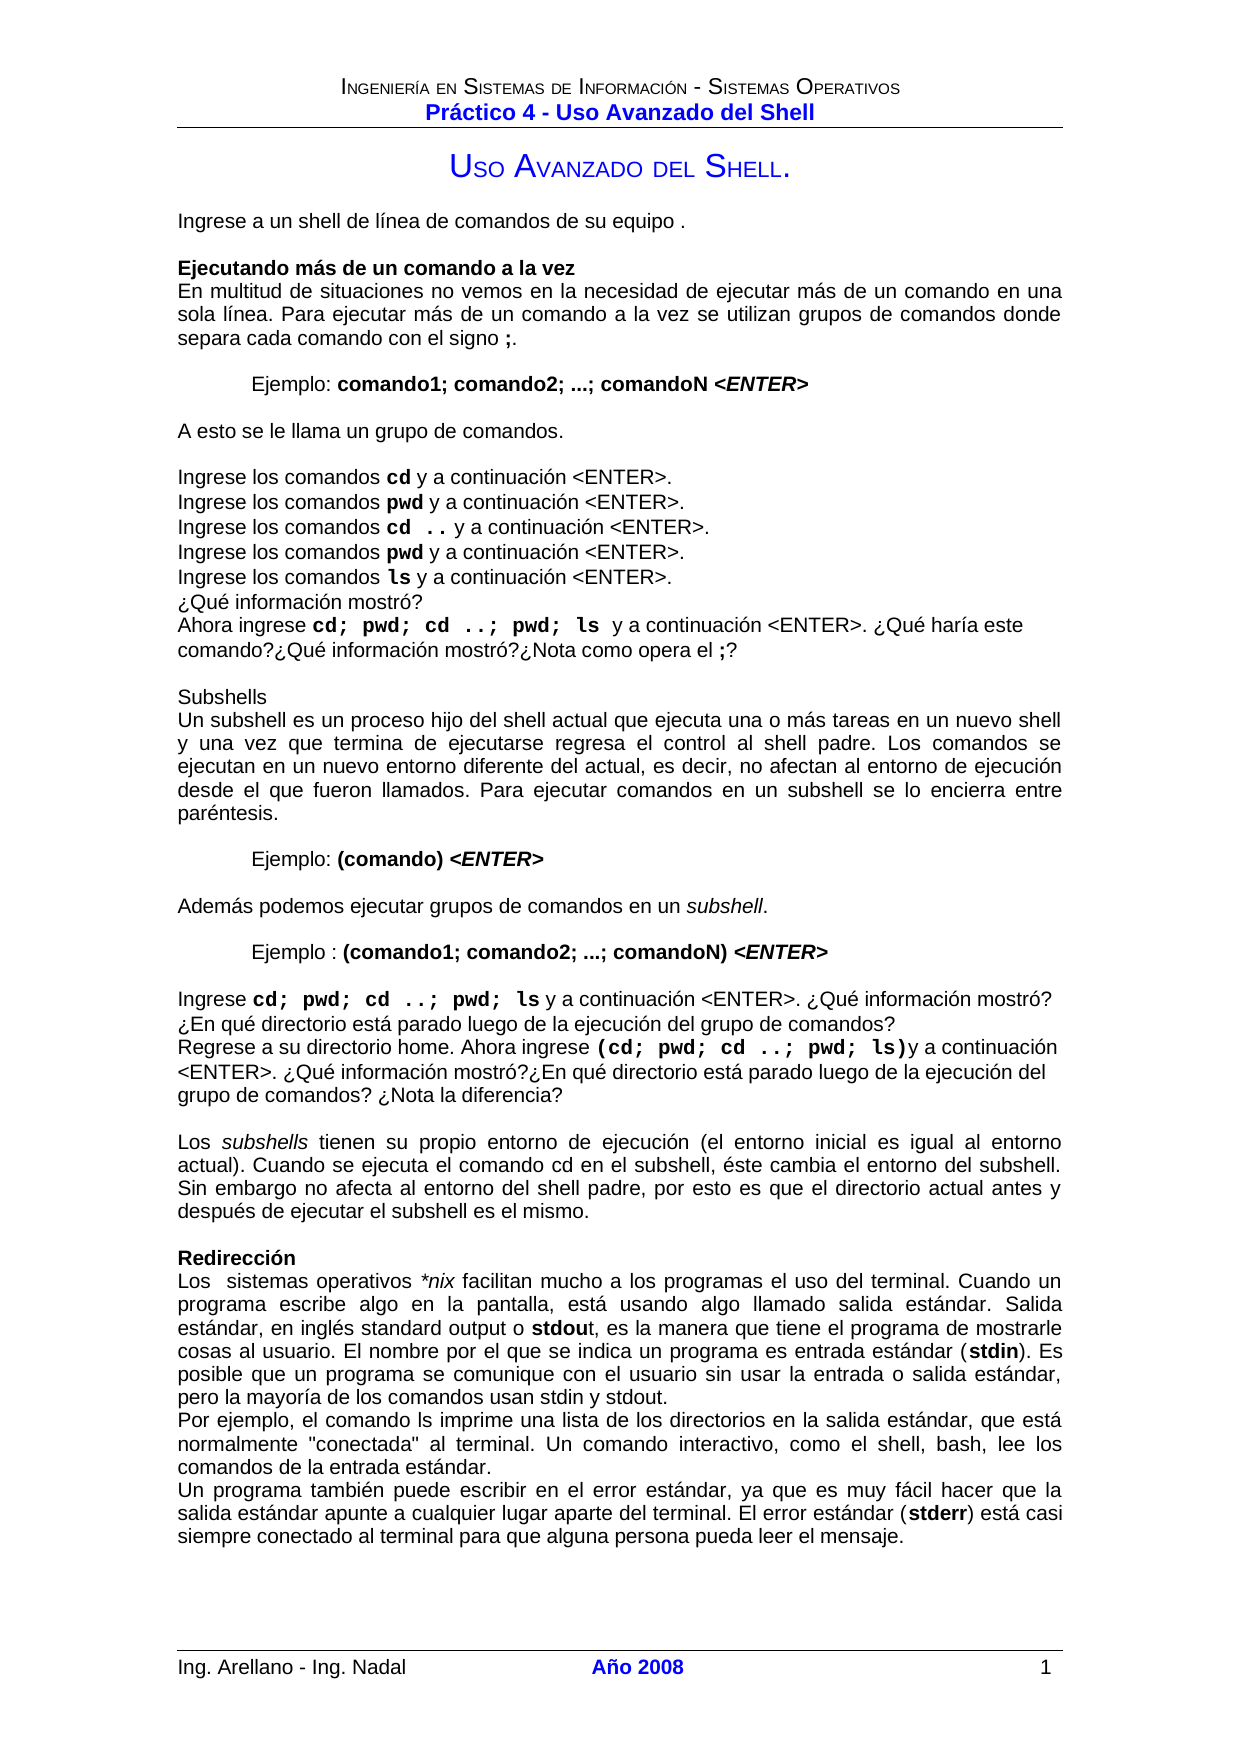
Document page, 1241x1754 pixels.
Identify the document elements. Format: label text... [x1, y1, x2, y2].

text ¿Qué información mostró? [177, 591, 1063, 614]
text Ingrese a un shell de línea de comandos de su equipo . [177, 210, 1063, 233]
text En multitud de situaciones no vemos en la necesidad de ejecutar más de un comando en una sola línea. Para ejecutar más de un comando a la vez se utilizan grupos de comandos donde separa cada comando con el signo ;. [177, 280, 1063, 349]
text Uso Avanzado del Shell. [177, 148, 1063, 185]
text Un programa también puede escribir en el error estándar, ya que es muy fácil hacer que la salida estándar apunte a cualquier lugar aparte del terminal. El error estándar (stderr) está casi siempre conectado al terminal para que alguna persona pueda leer el mensaje. [177, 1479, 1063, 1548]
text Ingrese cd; pwd; cd ..; pwd; ls y a continuación <ENTER>. ¿Qué información mostró? ¿En qué directorio está parado luego de la ejecución del grupo de comandos? [177, 987, 1063, 1036]
text Los sistemas operativos *nix facilitan mucho a los programas el uso del terminal. Cuando un programa escribe algo en la pantalla, está usando algo llamado salida estándar. Salida estándar, en inglés standard output o stdout, es la manera que tiene el programa de mostrarle cosas al usuario. El nombre por el que se indica un programa es entrada estándar (stdin). Es posible que un programa se comunique con el usuario sin usar la entrada o salida estándar, pero la mayoría de los comandos usan stdin y stdout. [177, 1270, 1063, 1409]
text Ingrese los comandos cd y a continuación <ENTER>. [177, 466, 1063, 491]
subtitle Redirección [177, 1246, 1063, 1270]
text Ejecutando más de un comando a la vez [177, 257, 1063, 280]
text Por ejemplo, el comando ls imprime una lista de los directorios en la salida estándar, que está normalmente "conectada" al terminal. Un comando interactivo, como el shell, bash, lee los comandos de la entrada estándar. [177, 1409, 1063, 1479]
text Ahora ingrese cd; pwd; cd ..; pwd; ls y a continuación <ENTER>. ¿Qué haría este comando?¿Qué información mostró?¿Nota como opera el ;? [177, 614, 1063, 662]
text Ingrese los comandos pwd y a continuación <ENTER>. [177, 541, 1063, 566]
text Ingrese los comandos ls y a continuación <ENTER>. [177, 566, 1063, 591]
text Regrese a su directorio home. Ahora ingrese (cd; pwd; cd ..; pwd; ls)y a continuación <ENTER>. ¿Qué información mostró?¿En qué directorio está parado luego de la ejecución del grupo de comandos? ¿Nota la diferencia? [177, 1036, 1063, 1107]
text Ejemplo: comando1; comando2; ...; comandoN <ENTER> [177, 373, 1063, 396]
text Ejemplo: (comando) <ENTER> [177, 848, 1063, 871]
text Además podemos ejecutar grupos de comandos en un subshell. [177, 894, 1063, 918]
text Ingrese los comandos pwd y a continuación <ENTER>. [177, 491, 1063, 516]
text Subshells [177, 685, 1063, 709]
text A esto se le llama un grupo de comandos. [177, 419, 1063, 442]
text Un subshell es un proceso hijo del shell actual que ejecuta una o más tareas en un nuevo shell y una vez que termina de ejecutarse regresa el control al shell padre. Los comandos se ejecutan en un nuevo entorno diferente del actual, es decir, no afectan al entorno de ejecución desde el que fueron llamados. Para ejecutar comandos en un subshell se lo encierra entre paréntesis. [177, 709, 1063, 825]
text Ingrese los comandos cd .. y a continuación <ENTER>. [177, 516, 1063, 541]
text Ejemplo : (comando1; comando2; ...; comandoN) <ENTER> [177, 941, 1063, 964]
text Los subshells tienen su propio entorno de ejecución (el entorno inicial es igual al entorno actual). Cuando se ejecuta el comando cd en el subshell, éste cambia el entorno del subshell. Sin embargo no afecta al entorno del shell padre, por esto es que el directorio actual antes y después de ejecutar el subshell es el mismo. [177, 1130, 1063, 1223]
